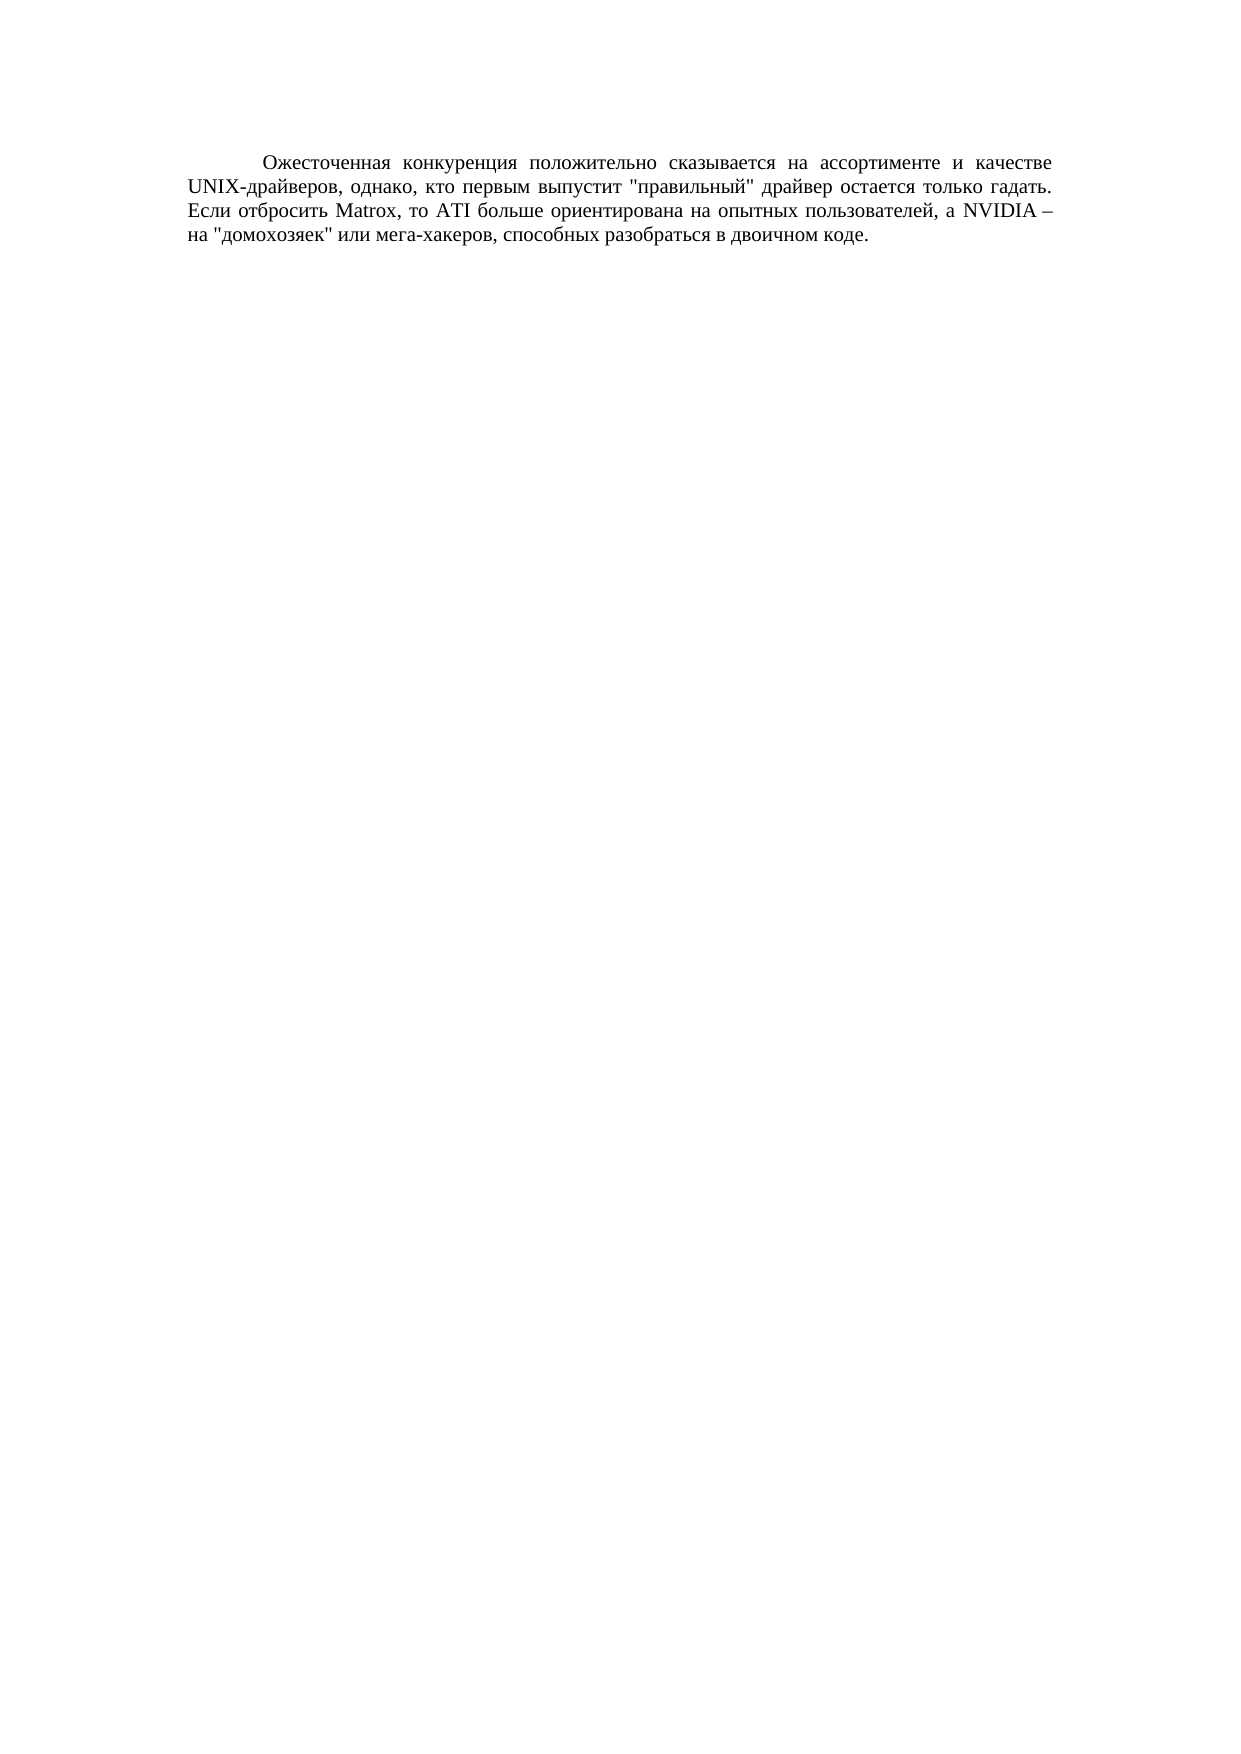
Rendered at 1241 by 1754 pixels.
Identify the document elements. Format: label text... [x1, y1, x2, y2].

text Ожесточенная конкуренция положительно сказывается на ассортименте и качестве UNIX-драйверов, однако, кто первым выпустит "правильный" драйвер остается только гадать. Если отбросить Matrox, то ATI больше ориентирована на опытных пользователей, а NVIDIA – на "домохозяек" или мега-хакеров, способных разобраться в двоичном коде. [187, 150, 1053, 246]
